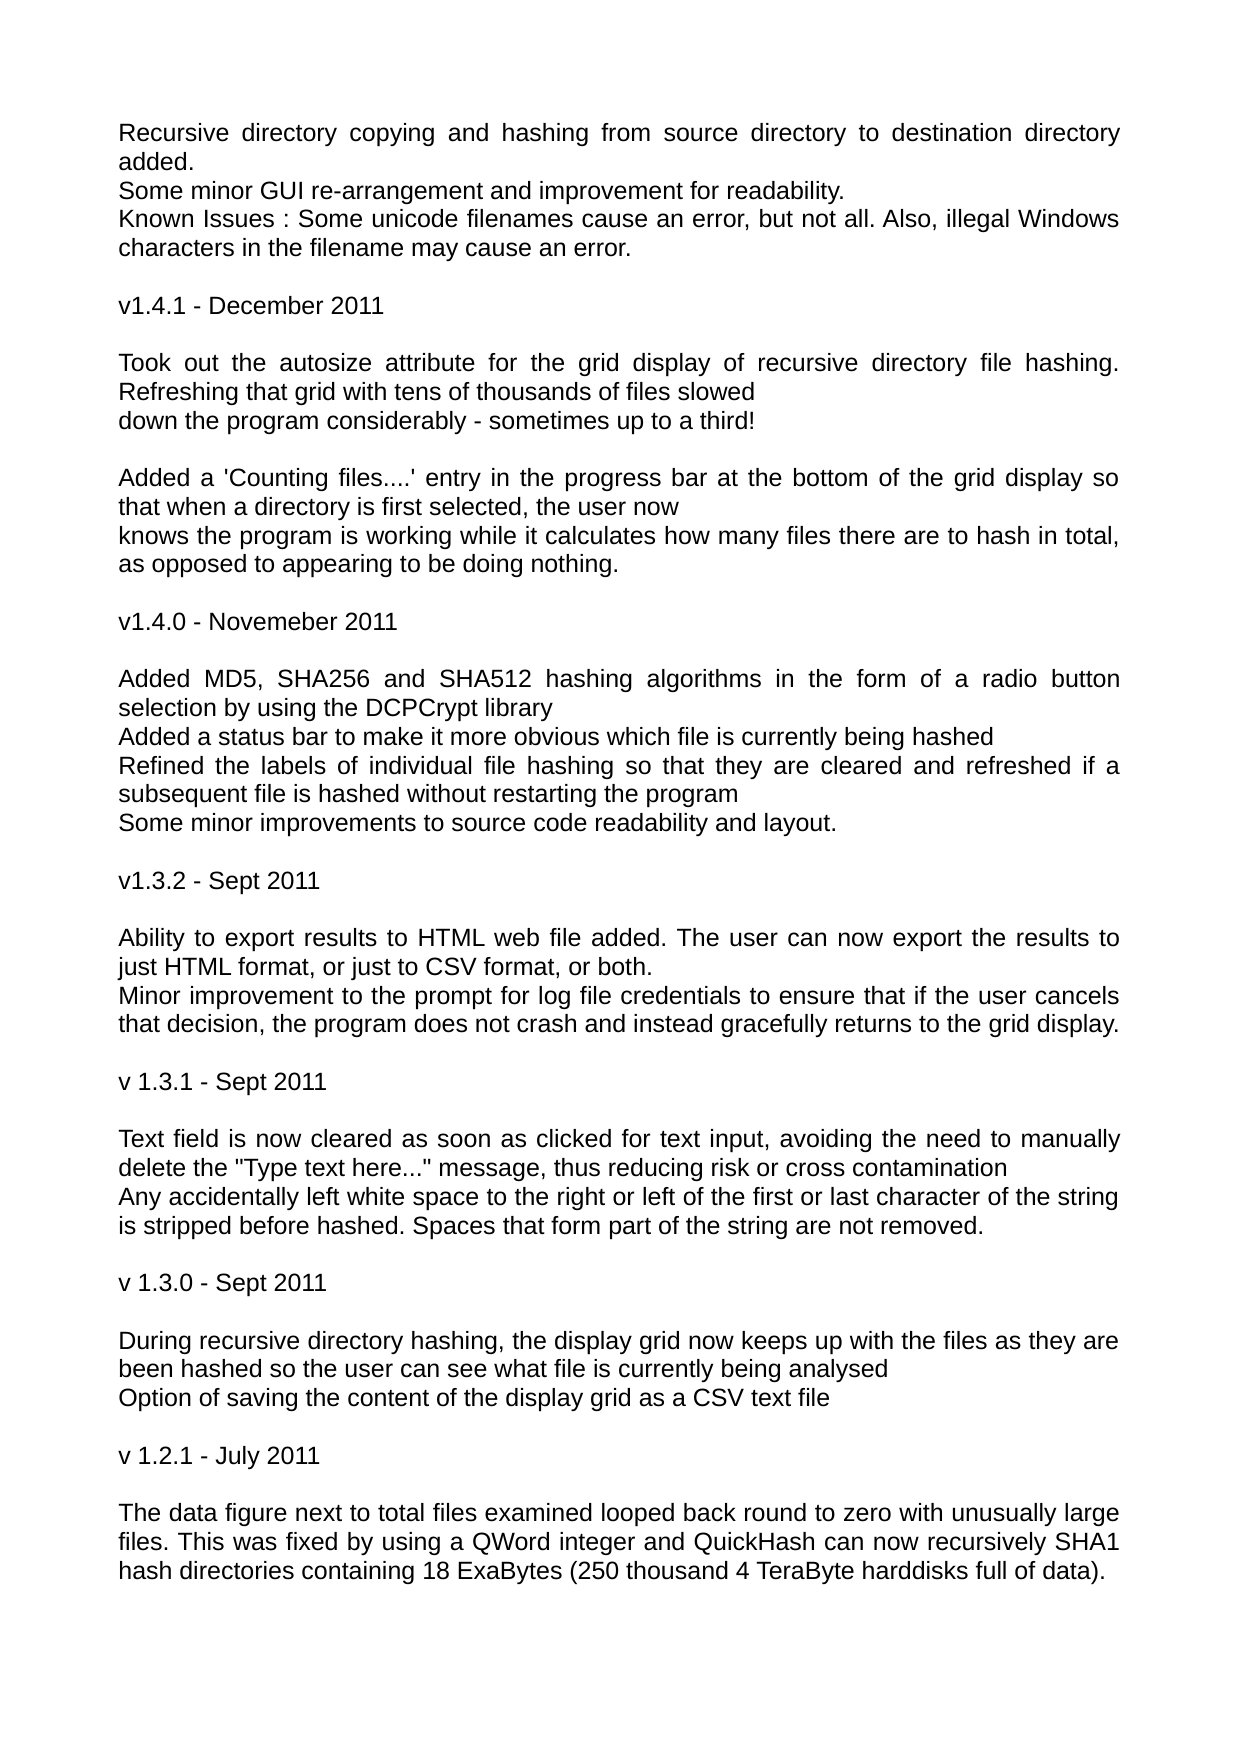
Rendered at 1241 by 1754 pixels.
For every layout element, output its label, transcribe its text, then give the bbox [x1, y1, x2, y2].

text Added MD5, SHA256 and SHA512 hashing algorithms in the form of a radio button selection by using the DCPCrypt library [118, 664, 1122, 722]
text v1.3.2 - Sept 2011 [118, 866, 1122, 894]
text knows the program is working while it calculates how many files there are to hash in total, as opposed to appearing to be doing nothing. [118, 521, 1122, 578]
text Added a 'Counting files....' entry in the progress bar at the bottom of the grid display so that when a directory is first selected, the user now [118, 463, 1122, 521]
text Any accidentally left white space to the right or left of the first or last character of the string is stripped before hashed. Spaces that form part of the string are not removed. [118, 1182, 1122, 1239]
text v1.4.0 - Novemeber 2011 [118, 607, 1122, 636]
text v 1.3.0 - Sept 2011 [118, 1268, 1122, 1297]
text v 1.2.1 - July 2011 [118, 1441, 1122, 1469]
text Ability to export results to HTML web file added. The user can now export the results to just HTML format, or just to CSV format, or both. [118, 923, 1122, 981]
text v 1.3.1 - Sept 2011 [118, 1067, 1122, 1096]
text Some minor improvements to source code readability and layout. [118, 808, 1122, 837]
text Option of saving the content of the display grid as a CSV text file [118, 1383, 1122, 1412]
text Took out the autosize attribute for the grid display of recursive directory file hashing. Refreshing that grid with tens of thousands of files slowed [118, 348, 1122, 406]
text down the program considerably - sometimes up to a third! [118, 406, 1122, 434]
text Text field is now cleared as soon as clicked for text input, avoiding the need to manually delete the "Type text here..." message, thus reducing risk or cross contamination [118, 1124, 1122, 1182]
text During recursive directory hashing, the display grid now keeps up with the files as they are been hashed so the user can see what file is currently being analysed [118, 1326, 1122, 1383]
text Minor improvement to the prompt for log file credentials to ensure that if the user cancels that decision, the program does not crash and instead gracefully returns to the grid display. [118, 981, 1122, 1038]
text Known Issues : Some unicode filenames cause an error, but not all. Also, illegal Windows characters in the filename may cause an error. [118, 204, 1122, 262]
text Refined the labels of individual file hashing so that they are cleared and refreshed if a subsequent file is hashed without restarting the program [118, 751, 1122, 808]
text v1.4.1 - December 2011 [118, 291, 1122, 319]
text Added a status bar to make it more obvious which file is currently being hashed [118, 722, 1122, 751]
text Recursive directory copying and hashing from source directory to destination directory added. [118, 118, 1122, 176]
text The data figure next to total files examined looped back round to zero with unusually large files. This was fixed by using a QWord integer and QuickHash can now recursively SHA1 hash directories containing 18 ExaBytes (250 thousand 4 TeraByte harddisks full of data). [118, 1498, 1122, 1584]
text Some minor GUI re-arrangement and improvement for readability. [118, 176, 1122, 204]
